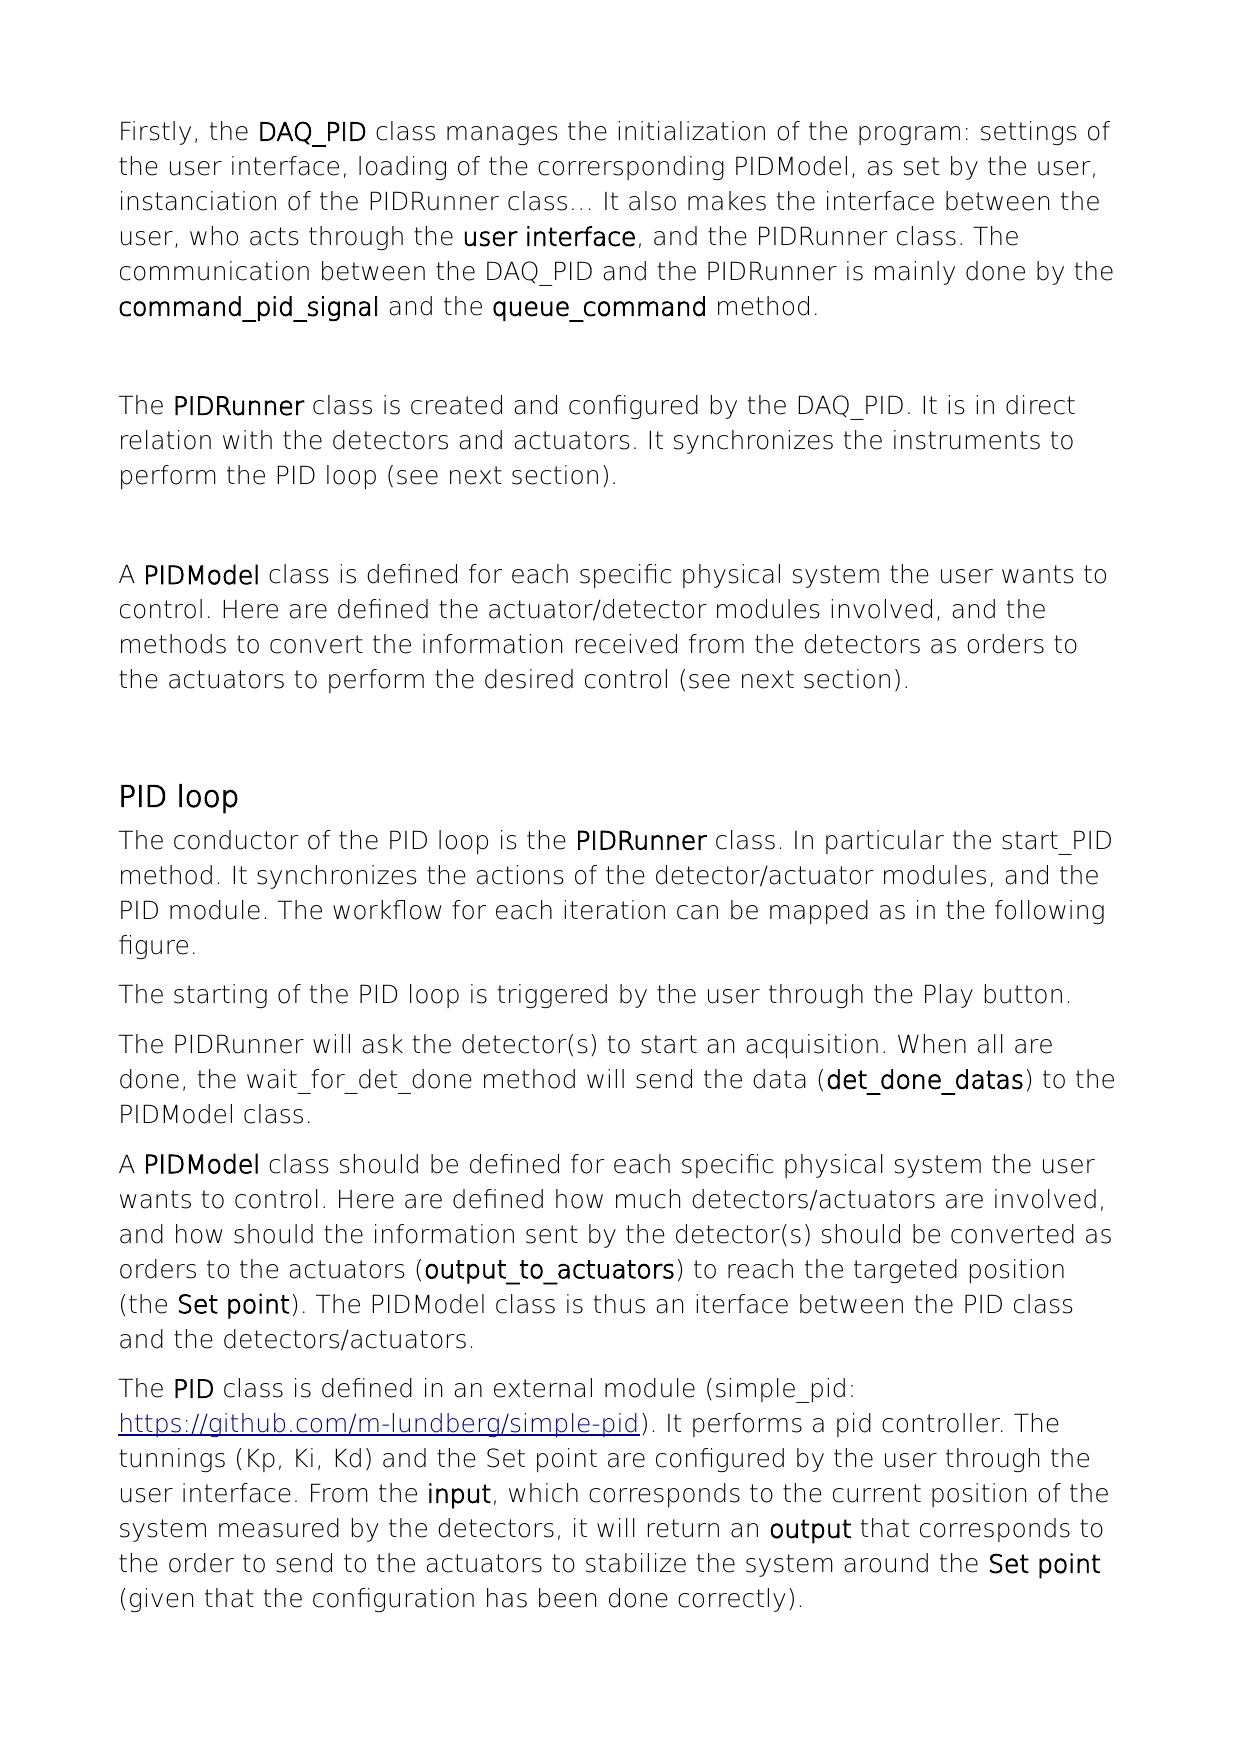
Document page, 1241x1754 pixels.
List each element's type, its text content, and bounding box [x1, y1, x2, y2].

text The conductor of the PID loop is the PIDRunner class. In particular the start_PID method. It synchronizes the actions of the detector/actuator modules, and the PID module. The workflow for each iteration can be mapped as in the following figure. [118, 826, 1122, 960]
text The starting of the PID loop is triggered by the user through the Play button. [118, 981, 1122, 1010]
text A PIDModel class is defined for each specific physical system the user wants to control. Here are defined the actuator/detector modules involved, and the methods to convert the information received from the detectors as orders to the actuators to perform the desired control (see next section). [118, 561, 1122, 695]
text The PID class is defined in an external module (simple_pid: https://github.com/m-lundberg/simple-pid). It performs a pid controller. The tunnings (Kp, Ki, Kd) and the Set point are configured by the user through the user interface. From the input, which corresponds to the current position of the system measured by the detectors, it will return an output that corresponds to the order to send to the actuators to stabilize the system around the Set point (given that the configuration has been done correctly). [118, 1374, 1122, 1613]
subtitle PID loop [118, 779, 1122, 813]
text A PIDModel class should be defined for each specific physical system the user wants to control. Here are defined how much detectors/actuators are involved, and how should the information sent by the detector(s) should be converted as orders to the actuators (output_to_actuators) to reach the targeted position (the Set point). The PIDModel class is thus an iterface between the PID class and the detectors/actuators. [118, 1150, 1122, 1354]
text The PIDRunner class is created and configured by the DAQ_PID. It is in direct relation with the detectors and actuators. It synchronizes the instruments to perform the PID loop (see next section). [118, 391, 1122, 491]
text The PIDRunner will ask the detector(s) to start an acquisition. When all are done, the wait_for_det_done method will send the data (det_done_datas) to the PIDModel class. [118, 1030, 1122, 1129]
text Firstly, the DAQ_PID class manages the initialization of the program: settings of the user interface, loading of the corrersponding PIDModel, as set by the user, instanciation of the PIDRunner class… It also makes the interface between the user, who acts through the user interface, and the PIDRunner class. The communication between the DAQ_PID and the PIDRunner is mainly done by the command_pid_signal and the queue_command method. [118, 117, 1122, 321]
